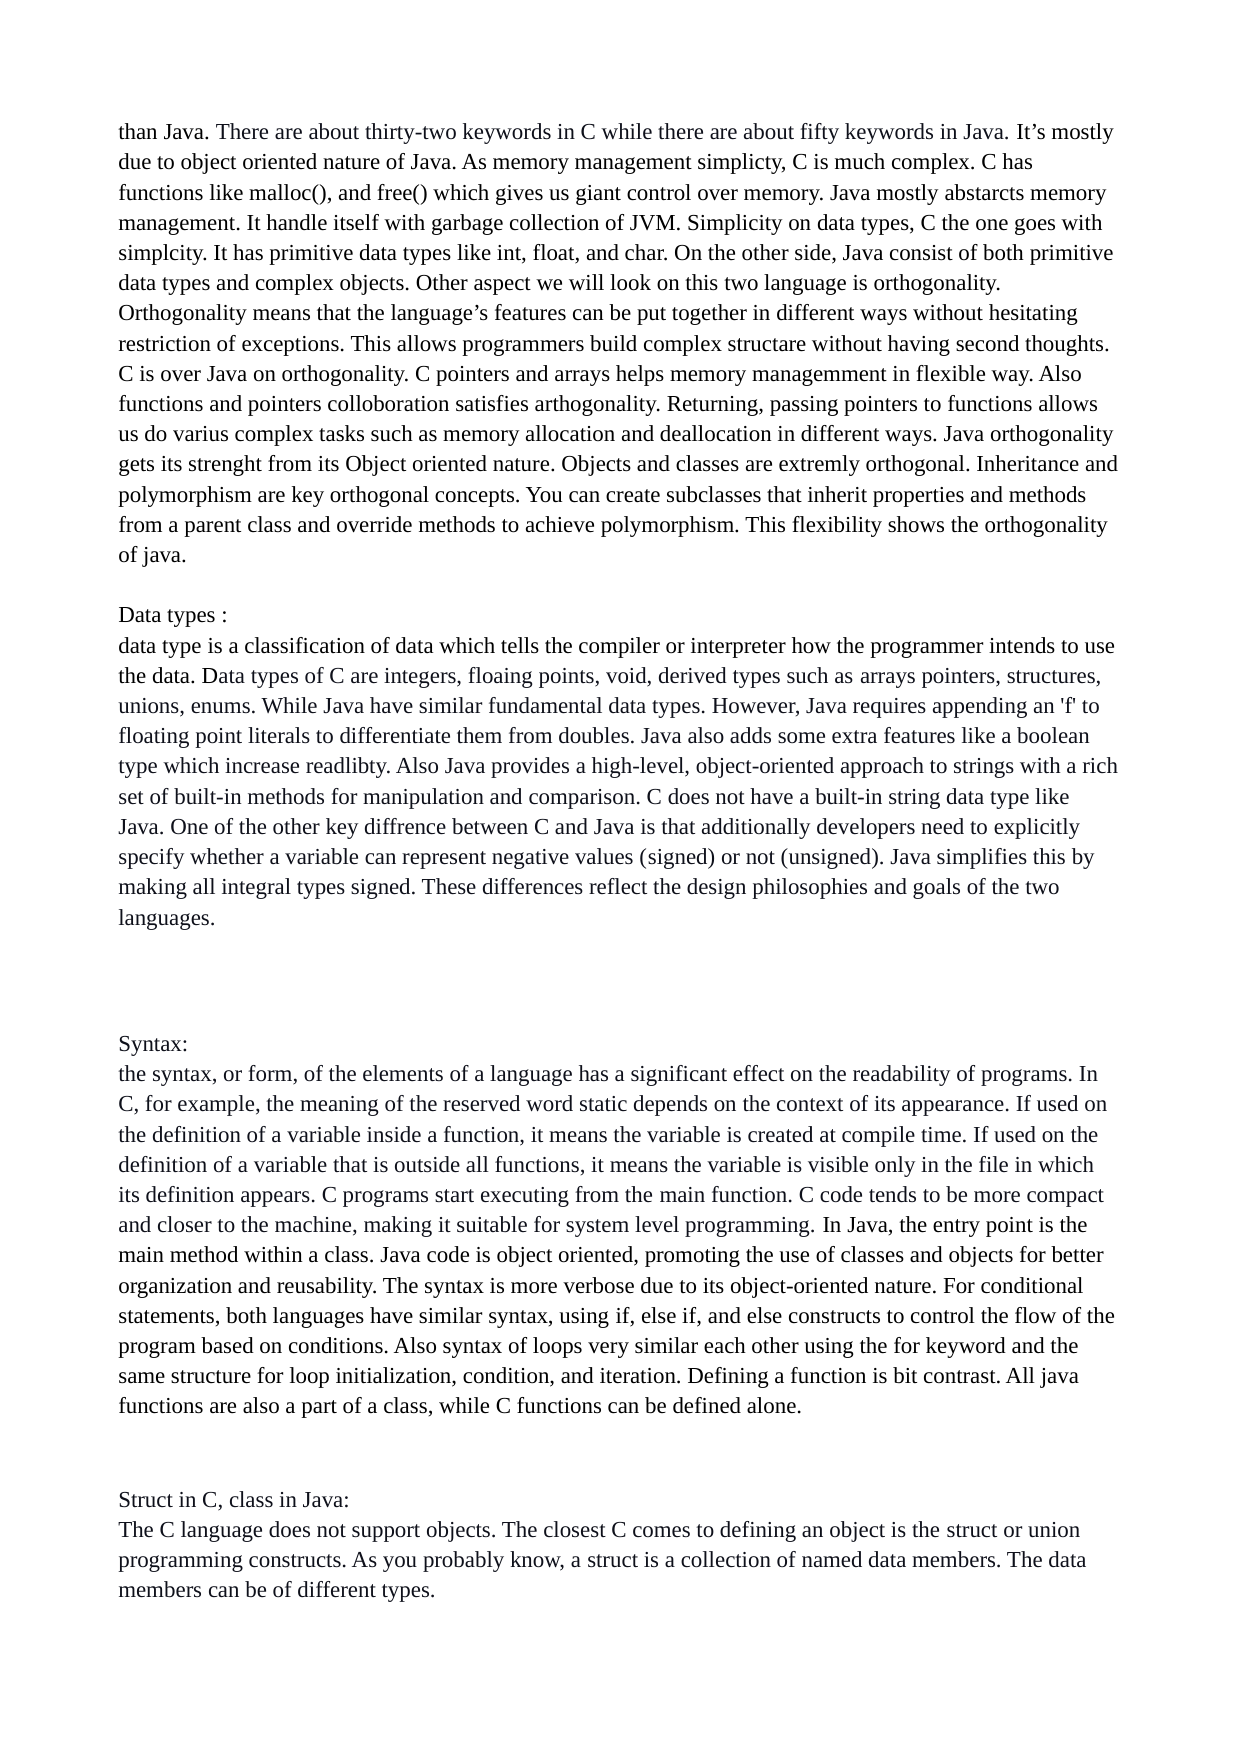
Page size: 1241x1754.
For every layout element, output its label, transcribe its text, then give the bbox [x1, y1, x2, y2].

text data type is a classification of data which tells the compiler or interpreter how the programmer intends to use the data. Data types of C are integers, floaing points, void, derived types such as arrays pointers, structures, unions, enums. While Java have similar fundamental data types. However, Java requires appending an 'f' to floating point literals to differentiate them from doubles. Java also adds some extra features like a boolean type which increase readlibty. Also Java provides a high-level, object-oriented approach to strings with a rich set of built-in methods for manipulation and comparison. C does not have a built-in string data type like Java. One of the other key diffrence between C and Java is that additionally developers need to explicitly specify whether a variable can represent negative values (signed) or not (unsigned). Java simplifies this by making all integral types signed. These differences reflect the design philosophies and goals of the two languages. [118, 632, 1122, 930]
text the syntax, or form, of the elements of a language has a significant effect on the readability of programs. In C, for example, the meaning of the reserved word static depends on the context of its appearance. If used on the definition of a variable inside a function, it means the variable is created at compile time. If used on the definition of a variable that is outside all functions, it means the variable is visible only in the file in which its definition appears. C programs start executing from the main function. C code tends to be more compact and closer to the machine, making it suitable for system level programming. In Java, the entry point is the main method within a class. Java code is object oriented, promoting the use of classes and objects for better organization and reusability. The syntax is more verbose due to its object-oriented nature. For conditional statements, both languages have similar syntax, using if, else if, and else constructs to control the flow of the program based on conditions. Also syntax of loops very similar each other using the for keyword and the same structure for loop initialization, condition, and iteration. Defining a function is bit contrast. All java functions are also a part of a class, while C functions can be defined alone. [118, 1060, 1122, 1419]
text Data types : [118, 601, 1122, 628]
text The C language does not support objects. The closest C comes to defining an object is the struct or union programming constructs. As you probably know, a struct is a collection of named data members. The data members can be of different types. [118, 1516, 1122, 1603]
text than Java. There are about thirty-two keywords in C while there are about fifty keywords in Java. It’s mostly due to object oriented nature of Java. As memory management simplicty, C is much complex. C has functions like malloc(), and free() which gives us giant control over memory. Java mostly abstarcts memory management. It handle itself with garbage collection of JVM. Simplicity on data types, C the one goes with simplcity. It has primitive data types like int, float, and char. On the other side, Java consist of both primitive data types and complex objects. Other aspect we will look on this two language is orthogonality. Orthogonality means that the language’s features can be put together in different ways without hesitating restriction of exceptions. This allows programmers build complex structare without having second thoughts. C is over Java on orthogonality. C pointers and arrays helps memory managemment in flexible way. Also functions and pointers colloboration satisfies arthogonality. Returning, passing pointers to functions allows us do varius complex tasks such as memory allocation and deallocation in different ways. Java orthogonality gets its strenght from its Object oriented nature. Objects and classes are extremly orthogonal. Inheritance and polymorphism are key orthogonal concepts. You can create subclasses that inherit properties and methods from a parent class and override methods to achieve polymorphism. This flexibility shows the orthogonality of java. [118, 118, 1122, 567]
text Syntax: [118, 1030, 1122, 1056]
text Struct in C, class in Java: [118, 1486, 1122, 1512]
